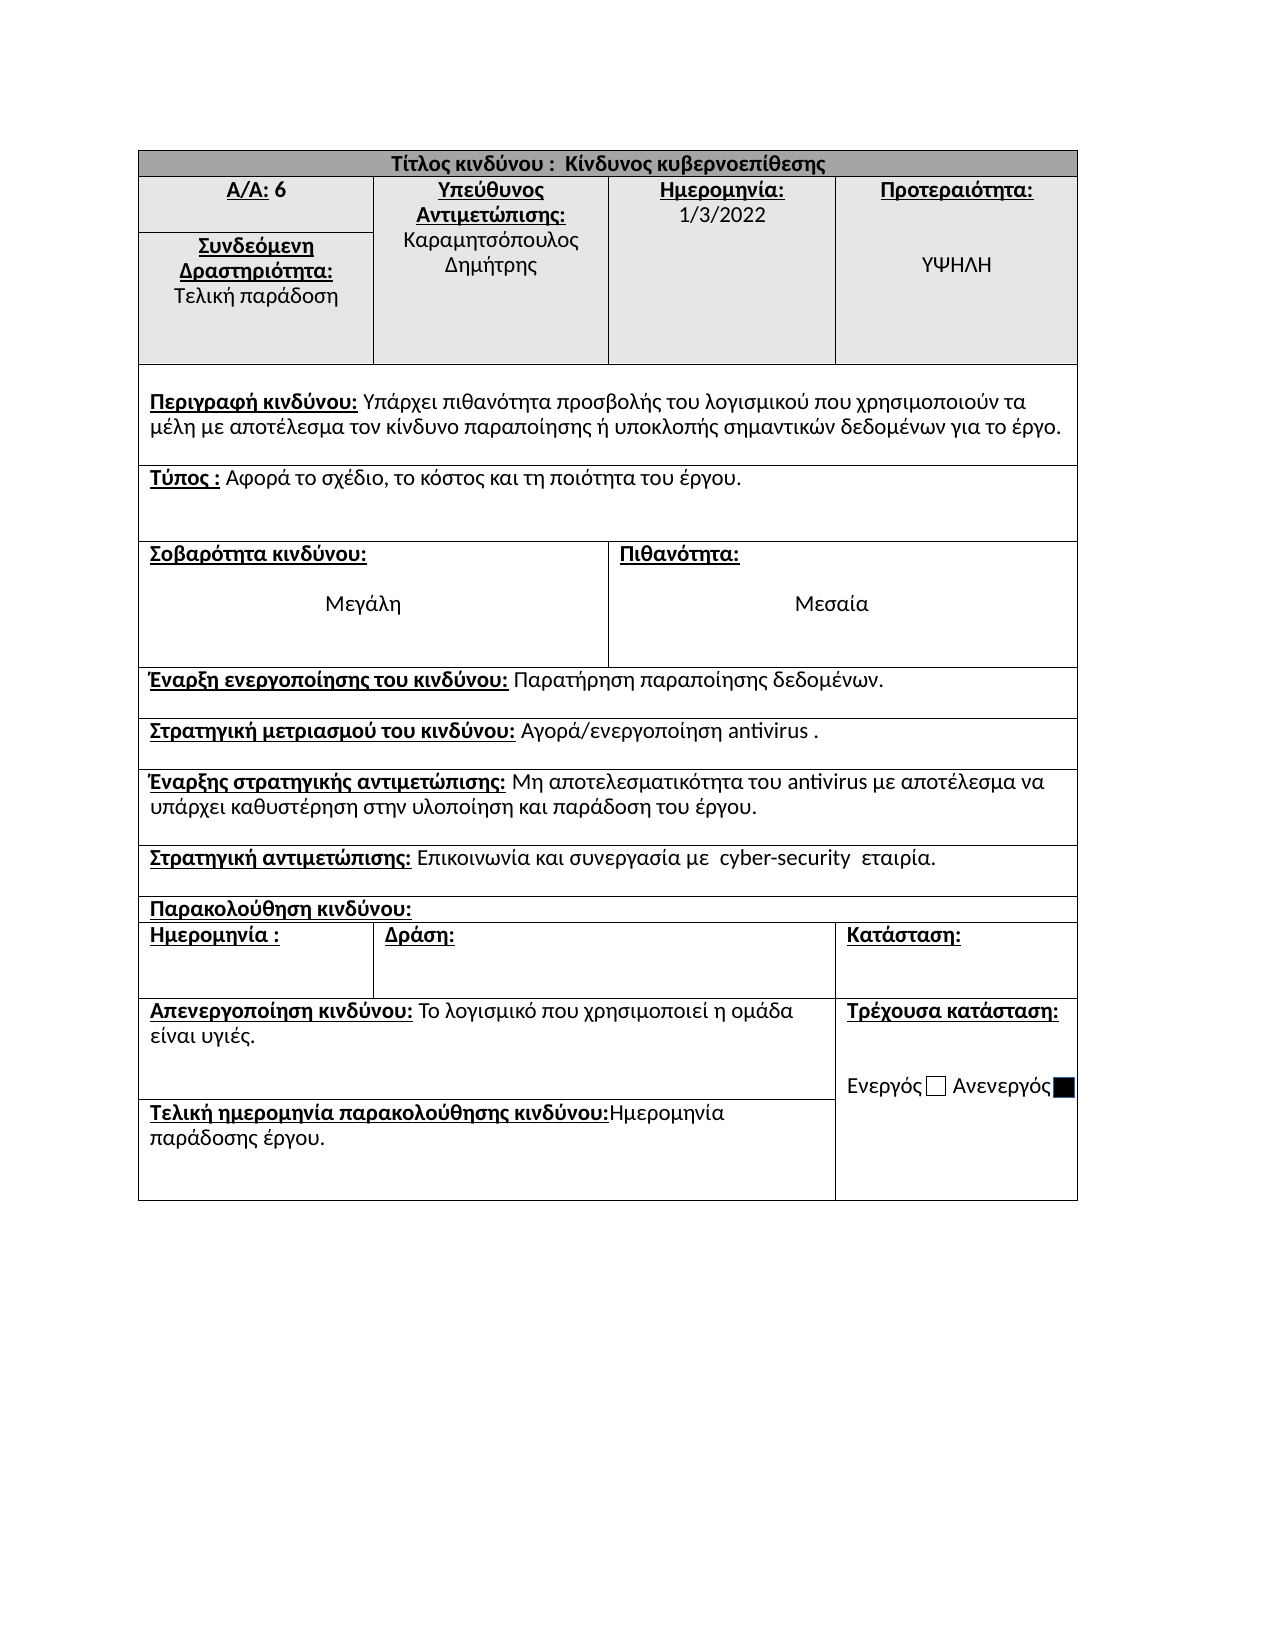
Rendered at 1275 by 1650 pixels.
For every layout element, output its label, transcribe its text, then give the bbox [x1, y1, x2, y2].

table_cell Πιθανότητα: Μεσαία [609, 542, 1077, 667]
table_cell Στρατηγική μετριασμού του κινδύνου: Αγορά/ενεργοποίηση antivirus . [139, 719, 1077, 769]
table_cell Ημερομηνία : [139, 923, 373, 998]
table_cell Τελική ημερομηνία παρακολούθησης κινδύνου:Ημερομηνία παράδοσης έργου. [139, 1100, 835, 1200]
table_cell Παρακολούθηση κινδύνου: [139, 897, 1077, 922]
table_cell Στρατηγική αντιμετώπισης: Επικοινωνία και συνεργασία με cyber-security εταιρία. [139, 846, 1077, 896]
table_cell Προτεραιότητα: ΥΨΗΛΗ [836, 177, 1077, 363]
table_cell Απενεργοποίηση κινδύνου: Το λογισμικό που χρησιμοποιεί η ομάδα είναι υγιές. [139, 999, 835, 1099]
table_cell Σοβαρότητα κινδύνου: Μεγάλη [139, 542, 608, 667]
table_cell Δράση: [374, 923, 835, 998]
table_cell Περιγραφή κινδύνου: Υπάρχει πιθανότητα προσβολής του λογισμικού που χρησιμοποιούν τα μέλη με αποτέλεσμα τον κίνδυνο παραποίησης ή υποκλοπής σημαντικών δεδομένων για το έργο. [139, 365, 1077, 464]
table_cell Κατάσταση: [836, 923, 1077, 998]
table_cell Έναρξης στρατηγικής αντιμετώπισης: Μη αποτελεσματικότητα του antivirus με αποτέλεσμα να υπάρχει καθυστέρηση στην υλοποίηση και παράδοση του έργου. [139, 770, 1077, 845]
table_cell Τύπος : Αφορά το σχέδιο, το κόστος και τη ποιότητα του έργου. [139, 466, 1077, 541]
table_cell Έναρξη ενεργοποίησης του κινδύνου: Παρατήρηση παραποίησης δεδομένων. [139, 668, 1077, 718]
table_header Τίτλος κινδύνου : Κίνδυνος κυβερνοεπίθεσης [139, 151, 1077, 176]
table_cell Ημερομηνία: 1/3/2022 [609, 177, 835, 363]
table_cell Α/Α: 6 [139, 177, 373, 232]
table_cell Τρέχουσα κατάσταση: Ενεργός Ανενεργός [836, 999, 1077, 1200]
table_cell Υπεύθυνος Αντιμετώπισης: Καραμητσόπουλος Δημήτρης [374, 177, 608, 363]
table_cell Συνδεόμενη Δραστηριότητα: Τελική παράδοση [139, 233, 373, 363]
